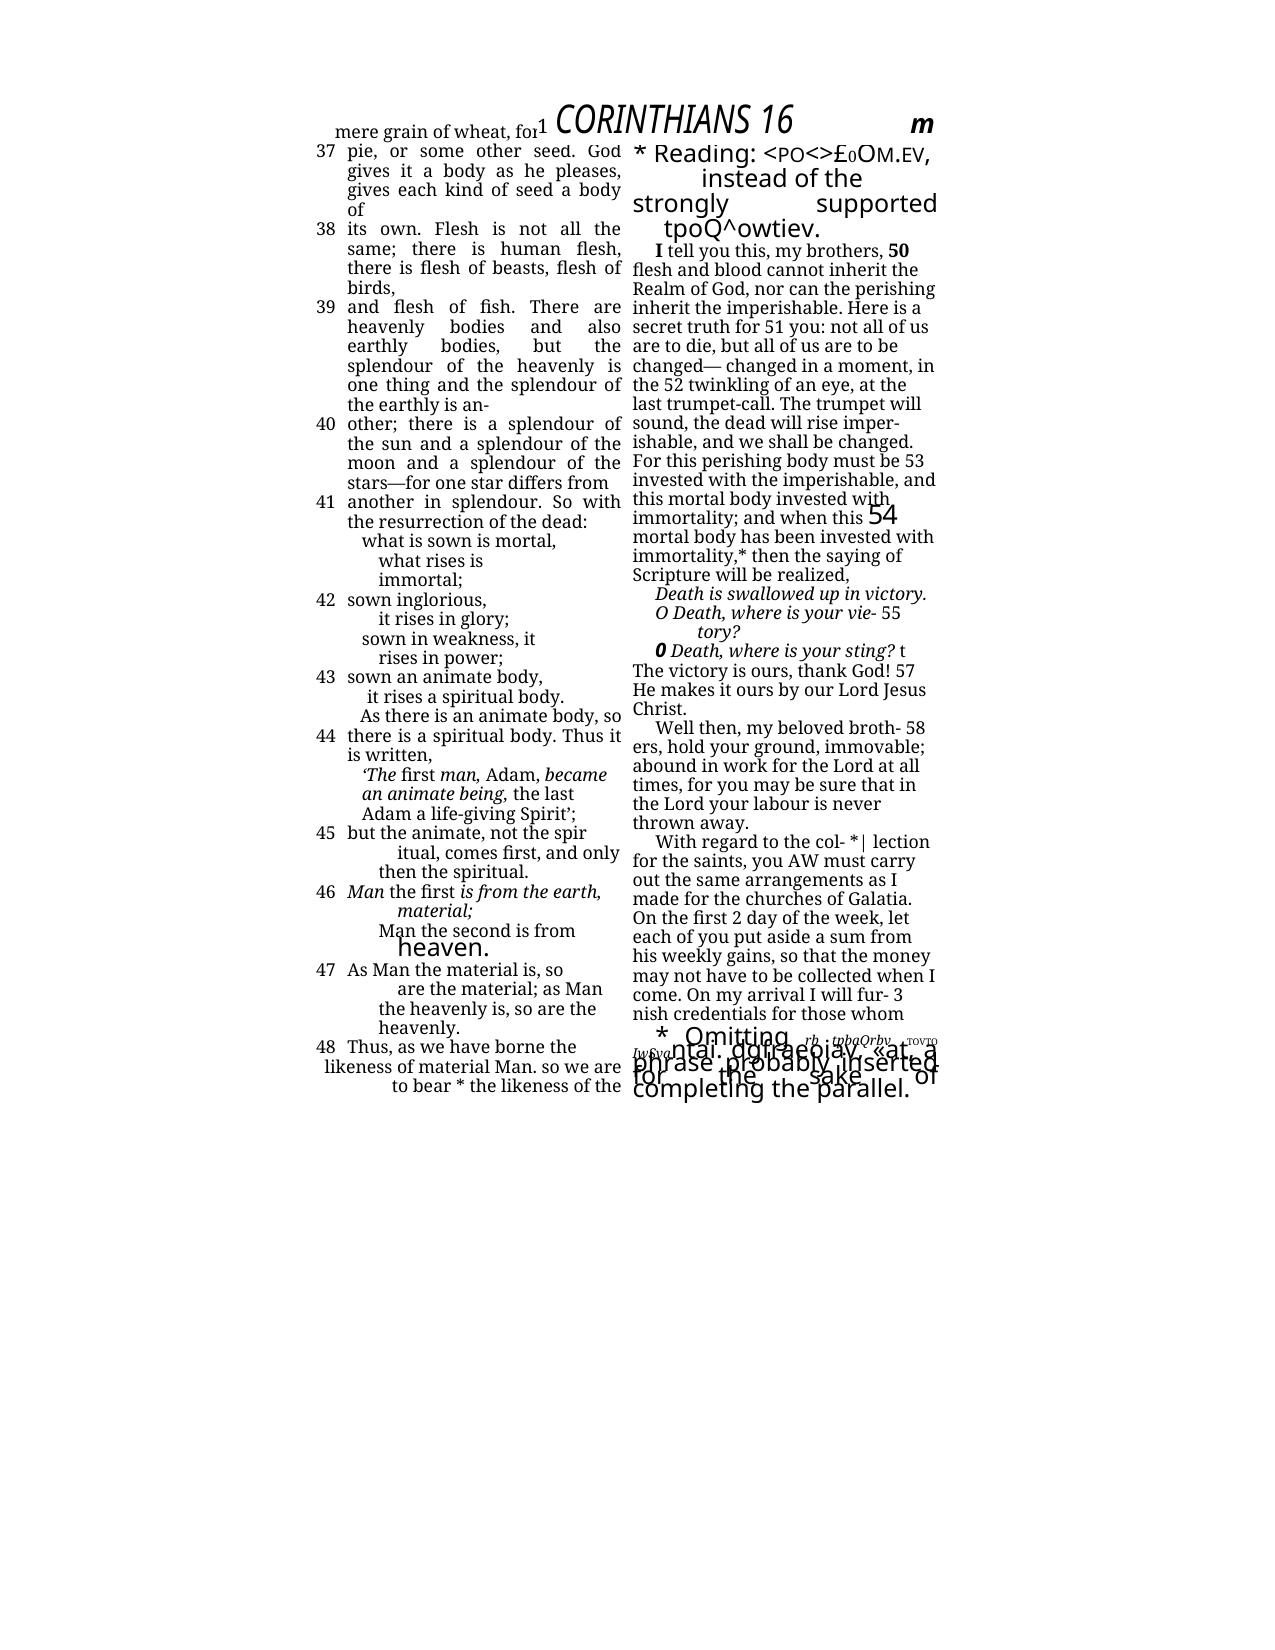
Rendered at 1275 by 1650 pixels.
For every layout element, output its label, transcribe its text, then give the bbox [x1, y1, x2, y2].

list sown inglorious, [316, 590, 622, 610]
text As there is an animate body, so [316, 707, 622, 727]
text mere grain of wheat, for exam- [316, 123, 537, 142]
text * Omitting rb tpbaQrbv tovto IwSvantai. dgfraeoiav, «at, a phrase probably in­serted for the sake of completing the parallel. [814, 1035, 938, 1100]
text what is sown is mortal, what rises is immortal; [362, 532, 572, 590]
text strongly supported tpoQ^owtiev. [632, 192, 938, 242]
text Man the second is from heaven. [378, 922, 622, 961]
list sown an animate body, [316, 668, 622, 688]
list Man the first is from the earth, [316, 883, 622, 902]
list another in splendour. So with the resurrection of the dead: [316, 493, 622, 532]
text ‘The first man, Adam, be­came an animate being, the last Adam a life-giving Spirit’; [362, 766, 622, 824]
text Well then, my beloved broth- 58 ers, hold your ground, immova­ble; abound in work for the Lord at all times, for you may be sure that in the Lord your labour is never thrown away. [632, 719, 938, 833]
text O Death, where is your vie- 55 tory? [655, 604, 938, 643]
text it rises in glory; [378, 610, 622, 629]
list and flesh of fish. There are heavenly bodies and also earthly bodies, but the splendour of the heavenly is one thing and the splendour of the earthly is an- [316, 298, 622, 415]
list other; there is a splendour of the sun and a splendour of the moon and a splendour of the stars—for one star differs from [316, 415, 622, 493]
text itual, comes first, and only then the spiritual. [378, 844, 622, 883]
list Thus, as we have borne the [316, 1038, 622, 1058]
text 0 Death, where is your sting? t The victory is ours, thank God! 57 He makes it ours by our Lord Jesus Christ. [632, 643, 938, 719]
list its own. Flesh is not all the same; there is human flesh, there is flesh of beasts, flesh of birds, [316, 220, 622, 298]
text are the material; as Man the heavenly is, so are the heavenly. [378, 980, 622, 1038]
text Death is swallowed up in vic­tory. [655, 586, 938, 604]
list pie, or some other seed. God gives it a body as he pleases, gives each kind of seed a body of [316, 142, 622, 220]
list there is a spiritual body. Thus it is written, [316, 727, 622, 766]
list but the animate, not the spir­ [316, 824, 622, 844]
text material; [378, 902, 622, 922]
text * Reading: <po<>£0Om.ev, instead of the [632, 145, 932, 192]
text sown in weakness, it rises in power; [362, 629, 572, 668]
text likeness of material Man. so we are to bear * the like­ness of the heavenly Man. [316, 1058, 622, 1097]
text I tell you this, my brothers, 50 flesh and blood cannot inherit the Realm of God, nor can the perishing inherit the imperish­able. Here is a secret truth for 51 you: not all of us are to die, but all of us are to be changed— changed in a moment, in the 52 twinkling of an eye, at the last trumpet-call. The trumpet will sound, the dead will rise imper­ishable, and we shall be changed. For this perishing body must be 53 invested with the imperishable, and this mortal body invested with immortality; and when this 54 mortal body has been invested with immortality,* then the say­ing of Scripture will be realized, [632, 242, 938, 586]
text * Omitting rb tpbaQrbv tovto IwSvantai. dgfraeoiav, «at, a phrase probably in­serted for the sake of completing the parallel. [632, 1035, 830, 1100]
text With regard to the col- *| lection for the saints, you AW must carry out the same ar­rangements as I made for the churches of Galatia. On the first 2 day of the week, let each of you put aside a sum from his weekly gains, so that the money may not have to be collected when I come. On my arrival I will fur- 3 nish credentials for those whom [632, 833, 938, 1024]
list As Man the material is, so [316, 961, 622, 980]
text it rises a spiritual body. [316, 688, 615, 707]
